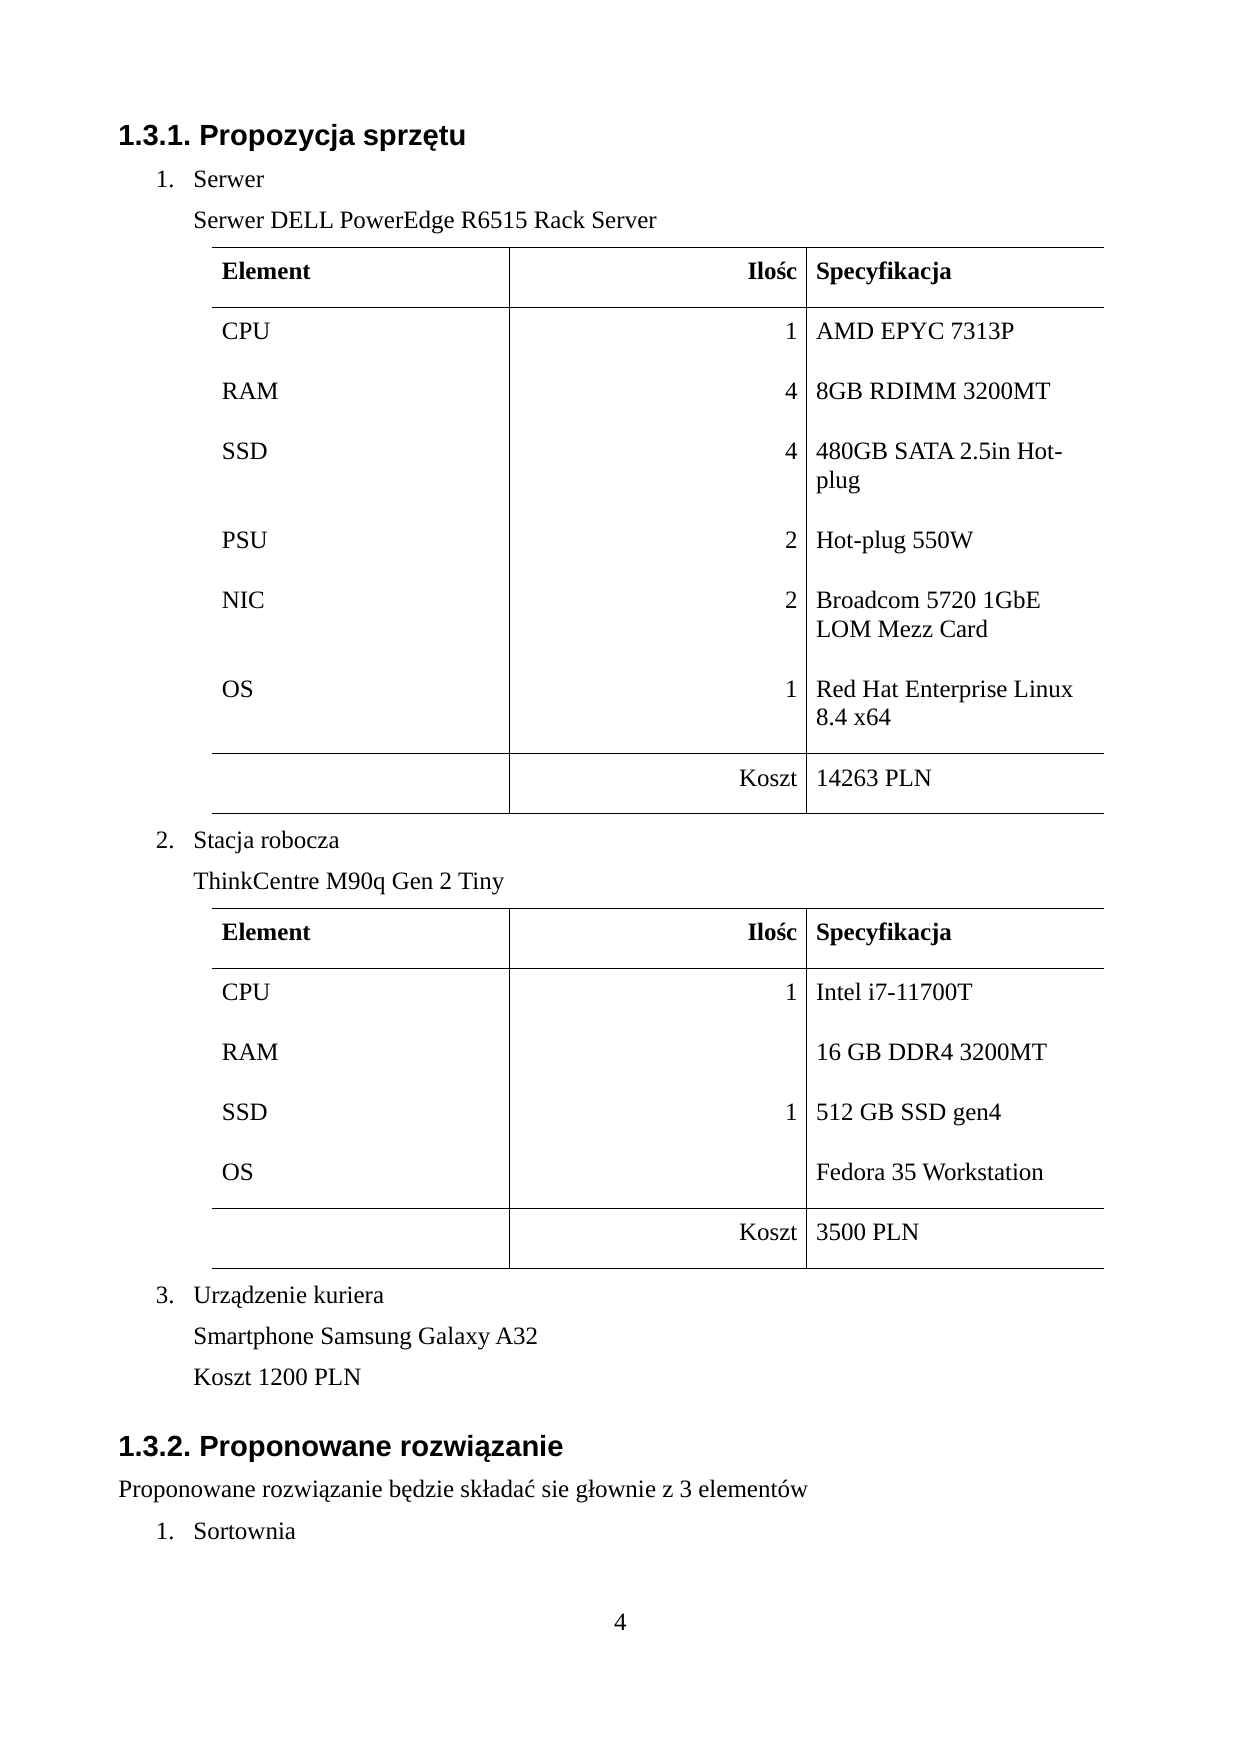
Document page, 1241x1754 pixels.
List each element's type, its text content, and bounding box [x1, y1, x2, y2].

table_cell Intel i7-11700T [807, 969, 1103, 1028]
table_cell OS [212, 1148, 509, 1208]
table_cell RAM [212, 1028, 509, 1088]
table_cell CPU [212, 308, 509, 367]
list Koszt 1200 PLN [156, 1362, 1122, 1391]
table_cell SSD [212, 1088, 509, 1148]
table_cell SSD [212, 427, 509, 516]
list ThinkCentre M90q Gen 2 Tiny [156, 866, 1122, 895]
table_cell 480GB SATA 2.5in Hot-plug [807, 427, 1103, 516]
table_cell [510, 1028, 806, 1088]
table_cell [212, 754, 509, 813]
list Urządzenie kuriera [156, 1280, 1122, 1308]
table_cell PSU [212, 516, 509, 576]
table_cell AMD EPYC 7313P [807, 308, 1103, 367]
table_cell 8GB RDIMM 3200MT [807, 367, 1103, 427]
table_cell 1 [510, 308, 806, 367]
table_header Specyfikacja [807, 248, 1103, 307]
list Serwer DELL PowerEdge R6515 Rack Server [156, 205, 1122, 234]
list Serwer [156, 164, 1122, 193]
table_cell 1 [510, 969, 806, 1028]
table_cell 1 [510, 1088, 806, 1148]
list Sortownia [156, 1516, 1122, 1544]
table_header Ilośc [510, 248, 806, 307]
table_cell NIC [212, 576, 509, 664]
table_header Element [212, 909, 509, 968]
table_header Specyfikacja [807, 909, 1103, 968]
table_cell Koszt [510, 754, 806, 813]
table_cell OS [212, 664, 509, 753]
table_cell 2 [510, 576, 806, 664]
table_cell RAM [212, 367, 509, 427]
list Stacja robocza [156, 825, 1122, 854]
table_cell 1 [510, 664, 806, 753]
table_cell 4 [510, 427, 806, 516]
table_cell [212, 1209, 509, 1268]
subtitle Propozycja sprzętu [118, 118, 1122, 152]
table_cell 3500 PLN [807, 1209, 1103, 1268]
subtitle Proponowane rozwiązanie [118, 1428, 1122, 1462]
table_cell 512 GB SSD gen4 [807, 1088, 1103, 1148]
table_cell Koszt [510, 1209, 806, 1268]
table_cell Red Hat Enterprise Linux 8.4 x64 [807, 664, 1103, 753]
table_cell CPU [212, 969, 509, 1028]
text Proponowane rozwiązanie będzie składać sie głownie z 3 elementów [118, 1474, 1122, 1503]
table_cell 2 [510, 516, 806, 576]
table_cell Broadcom 5720 1GbE LOM Mezz Card [807, 576, 1103, 664]
table_cell 14263 PLN [807, 754, 1103, 813]
table_cell Hot-plug 550W [807, 516, 1103, 576]
table_cell 16 GB DDR4 3200MT [807, 1028, 1103, 1088]
table_cell [510, 1148, 806, 1208]
table_cell Fedora 35 Workstation [807, 1148, 1103, 1208]
list Smartphone Samsung Galaxy A32 [156, 1321, 1122, 1350]
table_cell 4 [510, 367, 806, 427]
table_header Ilośc [510, 909, 806, 968]
table_header Element [212, 248, 509, 307]
